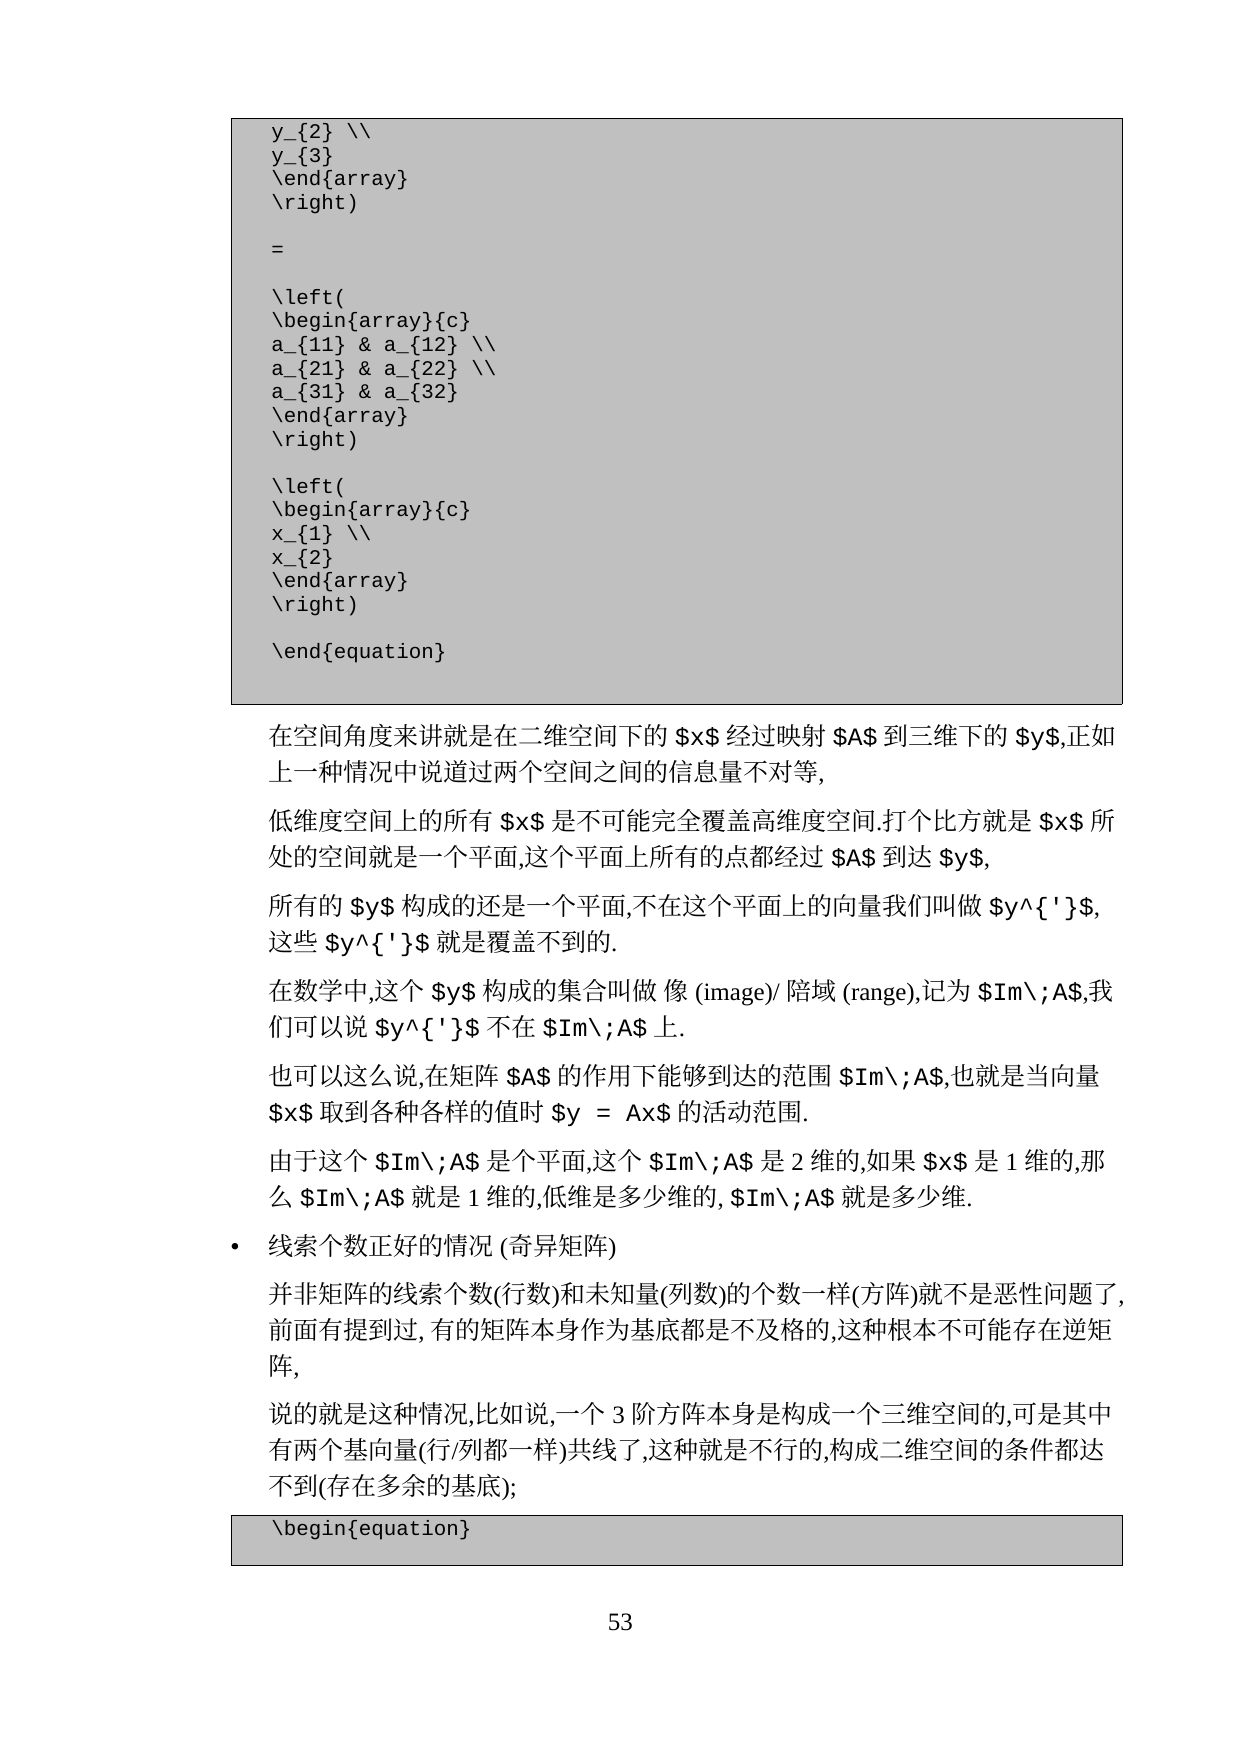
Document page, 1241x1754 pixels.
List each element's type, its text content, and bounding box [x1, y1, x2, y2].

list x_{2} [232, 544, 1122, 567]
list 也可以这么说,在矩阵 $A$ 的作用下能够到达的范围 $Im\;A$,也就是当向量 $x$ 取到各种各样的值时 $y = Ax$ 的活动范围. [231, 1056, 1122, 1129]
list 在数学中,这个 $y$ 构成的集合叫做 像 (image)/ 陪域 (range),记为 $Im\;A$,我们可以说 $y^{'}$ 不在 $Im\;A$ 上. [231, 971, 1122, 1044]
list \begin{array}{c} [232, 496, 1122, 520]
list \right) [232, 189, 1122, 213]
list y_{2} \\ [232, 119, 1122, 142]
list 由于这个 $Im\;A$ 是个平面,这个 $Im\;A$ 是 2 维的,如果 $x$ 是 1 维的,那么 $Im\;A$ 就是 1 维的,低维是多少维的, $Im\;A$ 就是多少维. [231, 1141, 1122, 1214]
list \begin{array}{c} [232, 307, 1122, 331]
list \end{array} [232, 165, 1122, 189]
list = [232, 236, 1122, 260]
list \left( [232, 473, 1122, 496]
list a_{31} & a_{32} [232, 378, 1122, 402]
list x_{1} \\ [232, 520, 1122, 544]
list 说的就是这种情况,比如说,一个 3 阶方阵本身是构成一个三维空间的,可是其中有两个基向量(行/列都一样)共线了,这种就是不行的,构成二维空间的条件都达不到(存在多余的基底); [231, 1395, 1122, 1503]
list \end{array} [232, 402, 1122, 426]
list \left( [232, 284, 1122, 307]
list 在空间角度来讲就是在二维空间下的 $x$ 经过映射 $A$ 到三维下的 $y$,正如上一种情况中说道过两个空间之间的信息量不对等, [231, 716, 1122, 789]
list \end{equation} [232, 638, 1122, 665]
list 并非矩阵的线索个数(行数)和未知量(列数)的个数一样(方阵)就不是恶性问题了,前面有提到过, 有的矩阵本身作为基底都是不及格的,这种根本不可能存在逆矩阵, [231, 1274, 1122, 1382]
list a_{11} & a_{12} \\ [232, 331, 1122, 354]
list \end{array} [232, 567, 1122, 591]
list y_{3} [232, 142, 1122, 165]
list 低维度空间上的所有 $x$ 是不可能完全覆盖高维度空间.打个比方就是 $x$ 所处的空间就是一个平面,这个平面上所有的点都经过 $A$ 到达 $y$, [231, 801, 1122, 874]
list 线索个数正好的情况 (奇异矩阵) [231, 1226, 1122, 1262]
list 所有的 $y$ 构成的还是一个平面,不在这个平面上的向量我们叫做 $y^{'}$,这些 $y^{'}$ 就是覆盖不到的. [231, 886, 1122, 959]
list \right) [232, 591, 1122, 615]
list a_{21} & a_{22} \\ [232, 354, 1122, 378]
list \begin{equation} [232, 1516, 1122, 1539]
list \right) [232, 426, 1122, 449]
